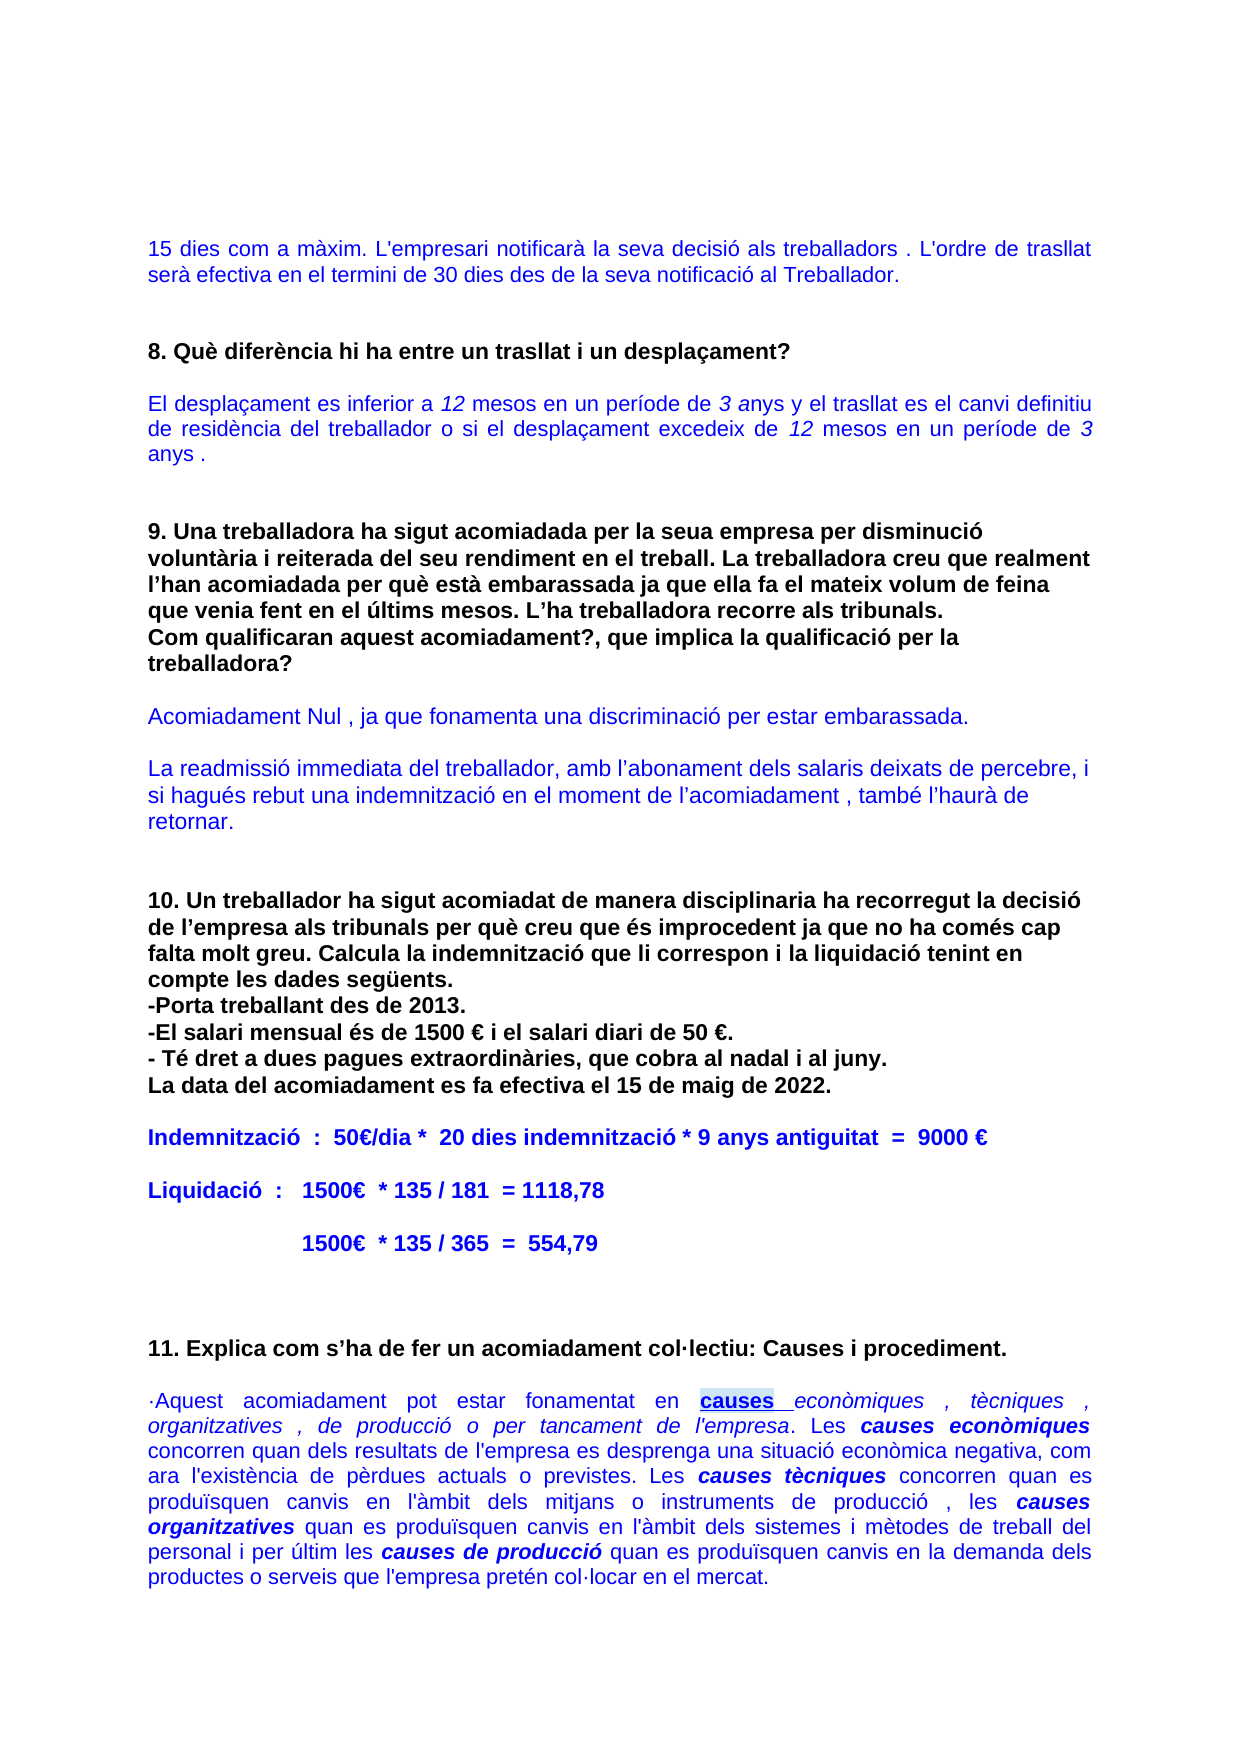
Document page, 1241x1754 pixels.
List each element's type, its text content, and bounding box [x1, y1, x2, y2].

text Com qualificaran aquest acomiadament?, que implica la qualificació per la treballadora? [148, 623, 1092, 676]
text - Té dret a dues pagues extraordinàries, que cobra al nadal i al juny. [148, 1045, 1092, 1072]
text 1500€ * 135 / 365 = 554,79 [148, 1230, 1092, 1256]
text Acomiadament Nul , ja que fonamenta una discriminació per estar embarassada. [148, 703, 1092, 729]
text Liquidació : 1500€ * 135 / 181 = 1118,78 [148, 1177, 1092, 1203]
text -Porta treballant des de 2013. [148, 992, 1092, 1019]
text 8. Què diferència hi ha entre un trasllat i un desplaçament? [148, 338, 1092, 364]
text ·Aquest acomiadament pot estar fonamentat en causes econòmiques , tècniques , organitzatives , de producció o per tancament de l'empresa. Les causes econòmiques concorren quan dels resultats de l'empresa es desprenga una situació econòmica negativa, com ara l'existència de pèrdues actuals o previstes. Les causes tècniques concorren quan es produïsquen canvis en l'àmbit dels mitjans o instruments de producció , les causes organitzatives quan es produïsquen canvis en l'àmbit dels sistemes i mètodes de treball del personal i per últim les causes de producció quan es produïsquen canvis en la demanda dels productes o serveis que l'empresa pretén col·locar en el mercat. [148, 1388, 1092, 1589]
text El desplaçament es inferior a 12 mesos en un període de 3 anys y el trasllat es el canvi definitiu de residència del treballador o si el desplaçament excedeix de 12 mesos en un període de 3 anys . [148, 391, 1092, 467]
text 10. Un treballador ha sigut acomiadat de manera disciplinaria ha recorregut la decisió de l’empresa als tribunals per què creu que és improcedent ja que no ha comés cap falta molt greu. Calcula la indemnització que li correspon i la liquidació tenint en compte les dades següents. [148, 887, 1092, 992]
text 9. Una treballadora ha sigut acomiadada per la seua empresa per disminució voluntària i reiterada del seu rendiment en el treball. La treballadora creu que realment l’han acomiadada per què està embarassada ja que ella fa el mateix volum de feina que venia fent en el últims mesos. L’ha treballadora recorre als tribunals. [148, 518, 1092, 623]
text La readmissió immediata del treballador, amb l’abonament dels salaris deixats de percebre, i si hagués rebut una indemnització en el moment de l’acomiadament , també l’haurà de retornar. [148, 755, 1092, 834]
text Indemnització : 50€/dia * 20 dies indemnització * 9 anys antiguitat = 9000 € [148, 1124, 1092, 1151]
text La data del acomiadament es fa efectiva el 15 de maig de 2022. [148, 1072, 1092, 1098]
text 11. Explica com s’ha de fer un acomiadament col·lectiu: Causes i procediment. [148, 1335, 1092, 1361]
text -El salari mensual és de 1500 € i el salari diari de 50 €. [148, 1019, 1092, 1045]
text 15 dies com a màxim. L'empresari notificarà la seva decisió als treballadors . L'ordre de trasllat serà efectiva en el termini de 30 dies des de la seva notificació al Treballador. [148, 236, 1092, 287]
